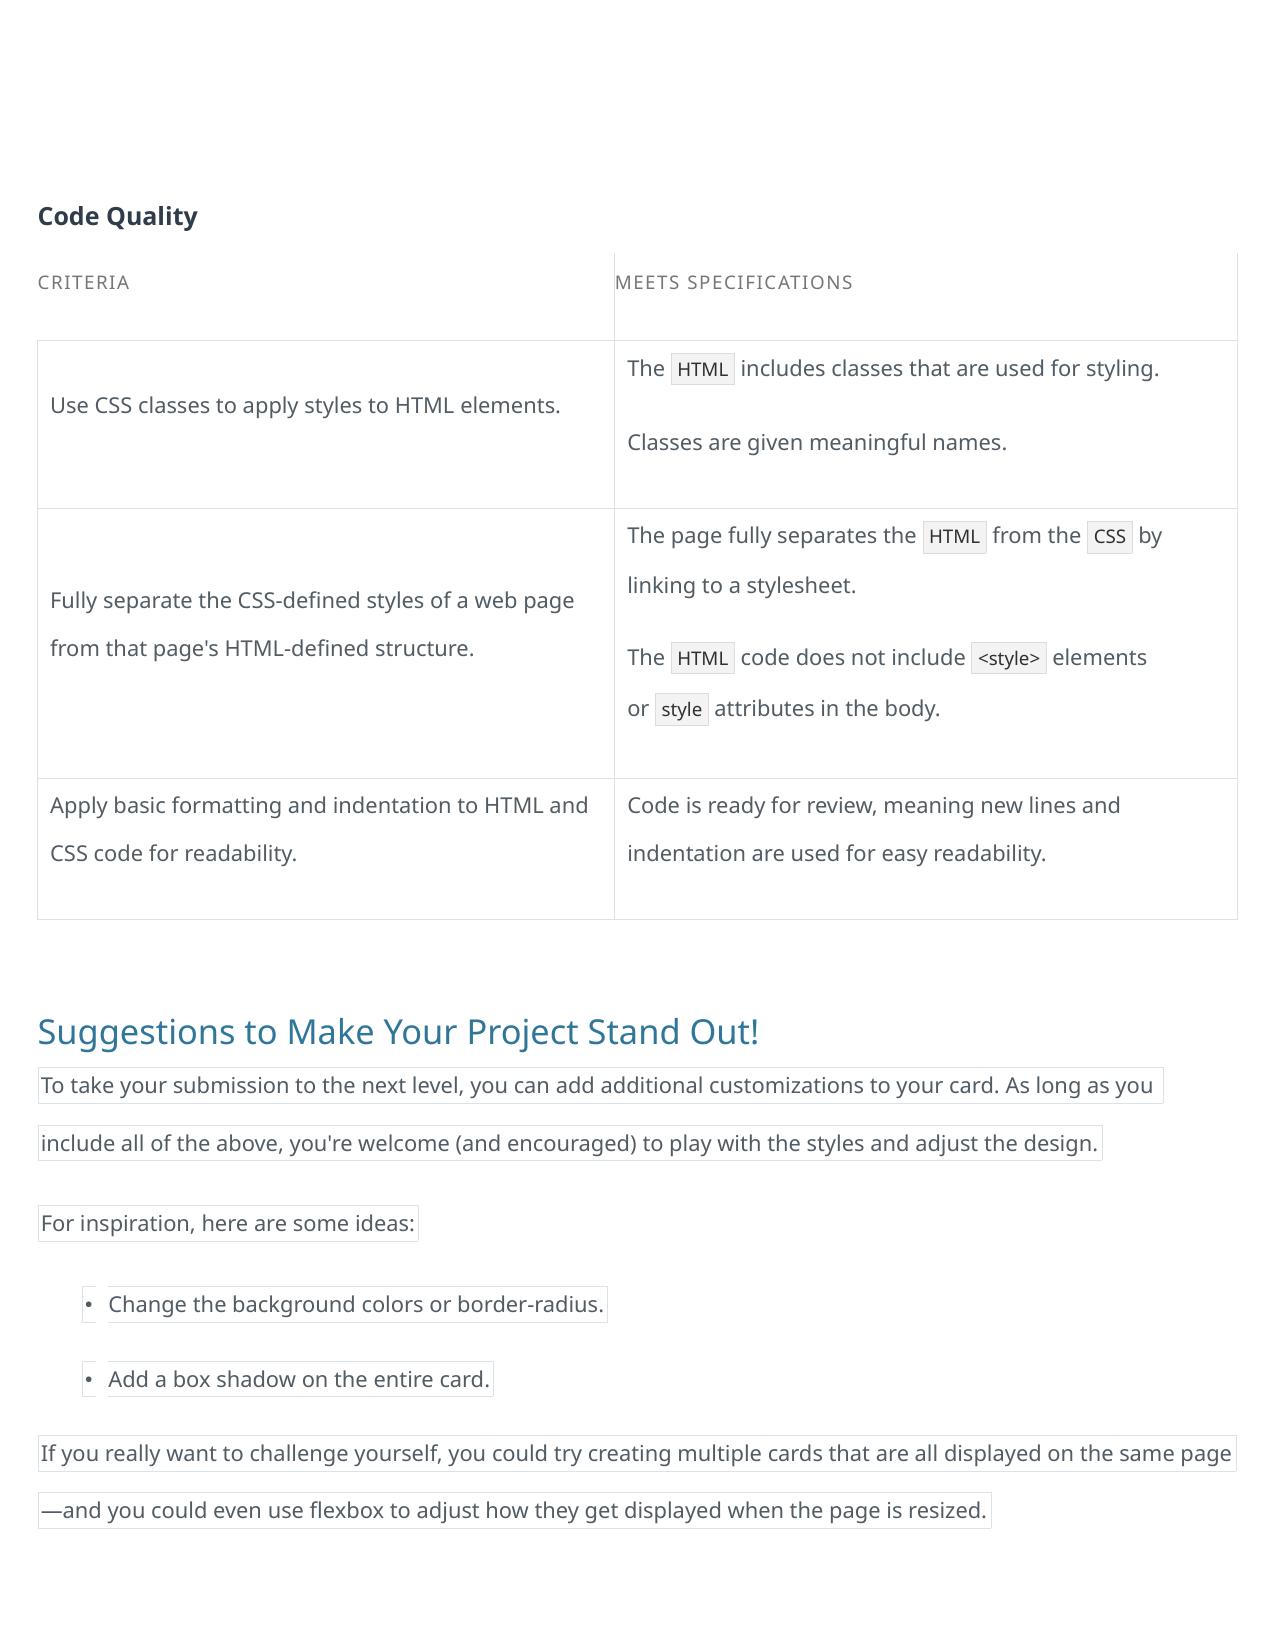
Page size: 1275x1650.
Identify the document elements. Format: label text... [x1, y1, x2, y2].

list [608, 1286, 1237, 1322]
list Add a box shadow on the entire card. [83, 1361, 493, 1396]
table_cell Apply basic formatting and indentation to HTML and CSS code for readability. [38, 779, 614, 919]
table_cell The HTML includes classes that are used for styling. Classes are given meaningful names. [615, 341, 1237, 508]
subtitle Suggestions to Make Your Project Stand Out! [37, 1008, 1237, 1055]
table_cell Fully separate the CSS-defined styles of a web page from that page's HTML-defined structure. [38, 509, 614, 778]
list [494, 1361, 1237, 1396]
text For inspiration, here are some ideas: [39, 1206, 418, 1241]
text To take your submission to the next level, you can add additional customizations to your card. As long as you include all of the above, you're welcome (and encouraged) to play with the styles and adjust the design. [37, 1067, 1237, 1160]
list Change the background colors or border-radius. [83, 1286, 607, 1322]
table_cell The page fully separates the HTML from the CSS by linking to a stylesheet. The HTML code does not include <style> elements or style attributes in the body. [615, 509, 1237, 778]
text [419, 1205, 1237, 1241]
text Code Quality [37, 199, 1237, 233]
table_header MEETS SPECIFICATIONS [615, 253, 1237, 340]
table_header CRITERIA [38, 253, 614, 340]
table_cell Code is ready for review, meaning new lines and indentation are used for easy readability. [615, 779, 1237, 919]
table_cell Use CSS classes to apply styles to HTML elements. [38, 341, 614, 508]
text If you really want to challenge yourself, you could try creating multiple cards that are all displayed on the same page—and you could even use flexbox to adjust how they get displayed when the page is resized. [37, 1436, 1237, 1528]
